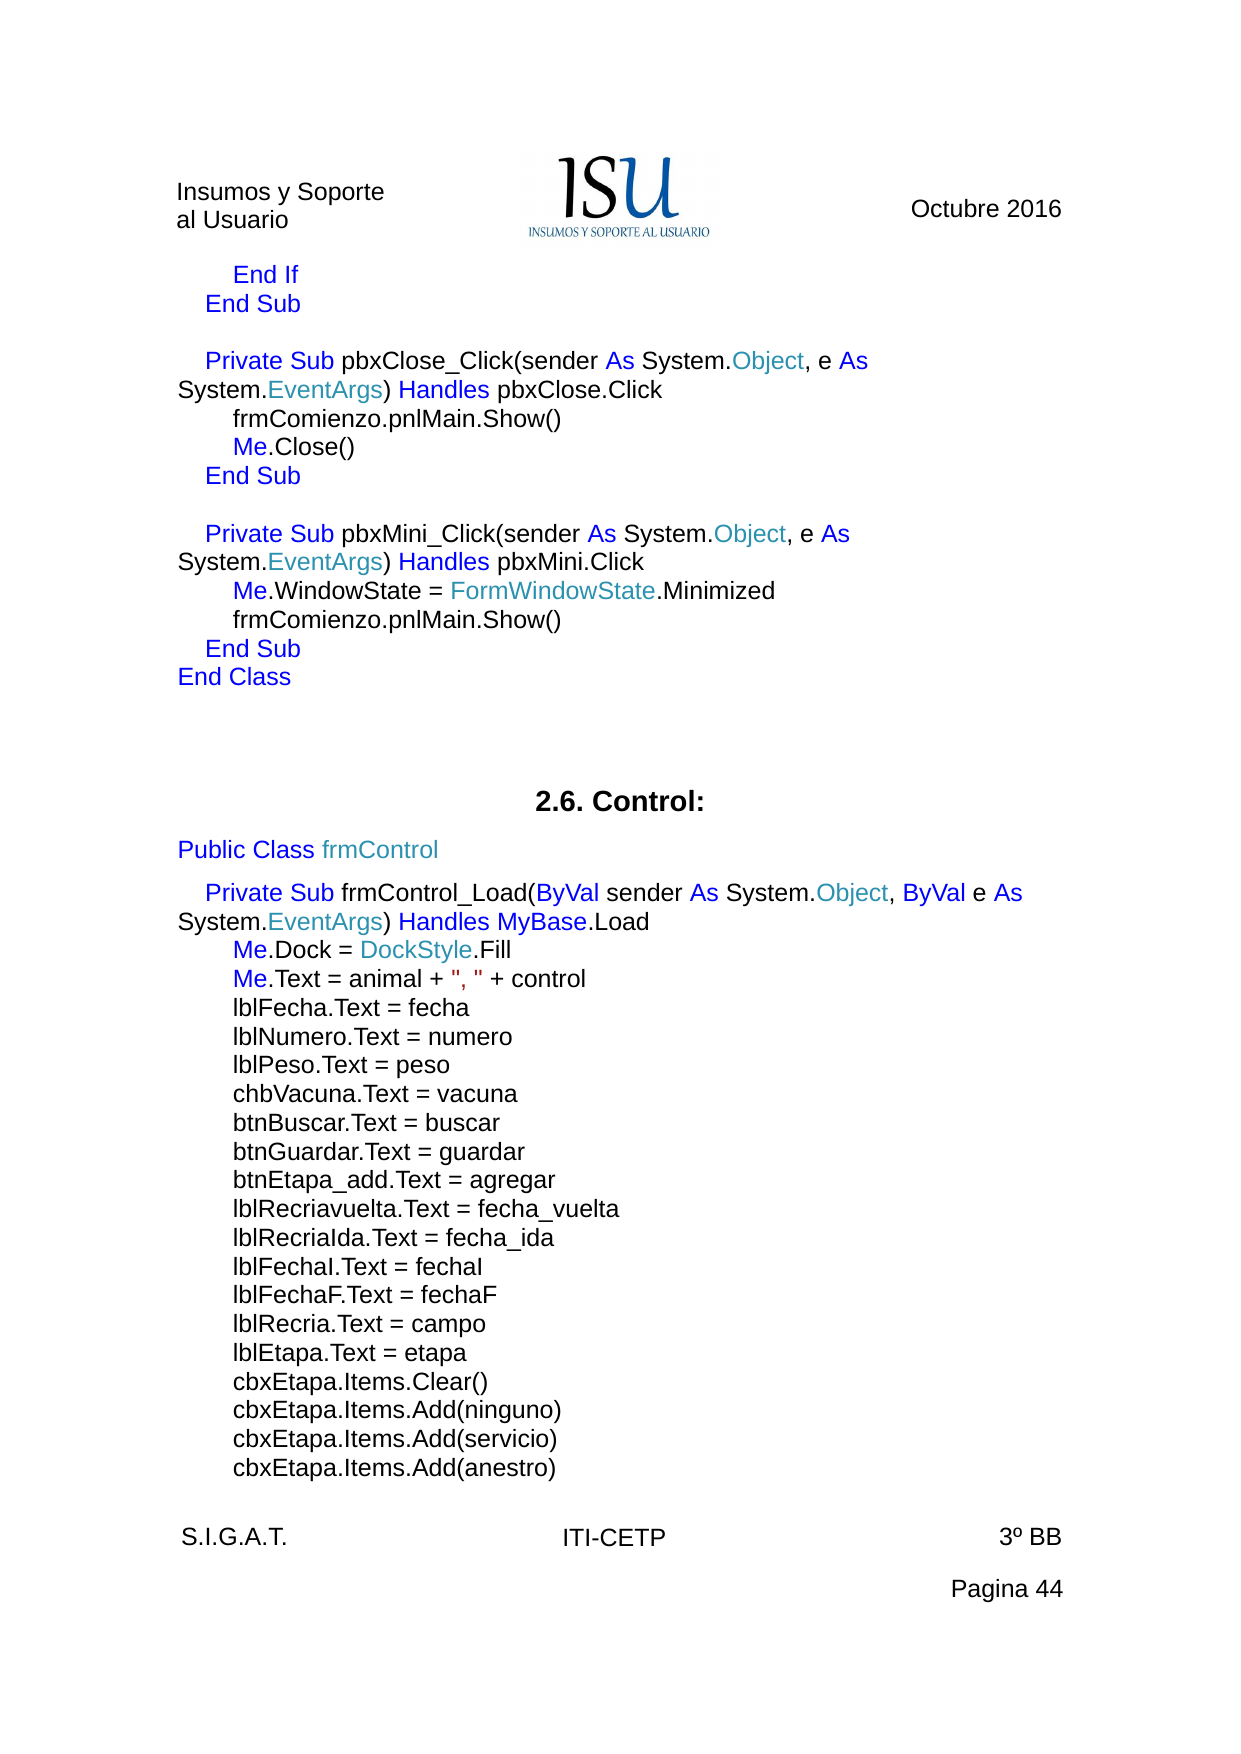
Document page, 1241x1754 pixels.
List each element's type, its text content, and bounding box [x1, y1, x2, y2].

text Private Sub frmControl_Load(ByVal sender As System.Object, ByVal e As System.EventArgs) Handles MyBase.Load [177, 878, 1063, 935]
text lblRecria.Text = campo [177, 1309, 1063, 1338]
text 2.6. Control: [177, 784, 1063, 818]
text frmComienzo.pnlMain.Show() [177, 403, 1063, 432]
text cbxEtapa.Items.Clear() [177, 1367, 1063, 1395]
text lblFecha.Text = fecha [177, 993, 1063, 1022]
text cbxEtapa.Items.Add(anestro) [177, 1453, 1063, 1482]
text btnEtapa_add.Text = agregar [177, 1165, 1063, 1194]
text Me.Close() [177, 432, 1063, 461]
text End Class [177, 662, 1063, 691]
text Me.WindowState = FormWindowState.Minimized [177, 576, 1063, 605]
text Private Sub pbxMini_Click(sender As System.Object, e As System.EventArgs) Handles pbxMini.Click [177, 518, 1063, 576]
text lblRecriaIda.Text = fecha_ida [177, 1223, 1063, 1252]
text cbxEtapa.Items.Add(ninguno) [177, 1395, 1063, 1424]
text End If [177, 260, 1063, 288]
text btnBuscar.Text = buscar [177, 1108, 1063, 1137]
text lblPeso.Text = peso [177, 1050, 1063, 1079]
text lblFechaI.Text = fechaI [177, 1252, 1063, 1280]
text End Sub [177, 288, 1063, 317]
text Private Sub pbxClose_Click(sender As System.Object, e As System.EventArgs) Handles pbxClose.Click [177, 346, 1063, 403]
text Me.Dock = DockStyle.Fill [177, 935, 1063, 964]
text End Sub [177, 461, 1063, 490]
text lblRecriavuelta.Text = fecha_vuelta [177, 1194, 1063, 1223]
text cbxEtapa.Items.Add(servicio) [177, 1424, 1063, 1453]
text lblNumero.Text = numero [177, 1022, 1063, 1050]
text Public Class frmControl [177, 835, 1063, 863]
text chbVacuna.Text = vacuna [177, 1079, 1063, 1108]
text Me.Text = animal + ", " + control [177, 964, 1063, 993]
text lblFechaF.Text = fechaF [177, 1280, 1063, 1309]
text btnGuardar.Text = guardar [177, 1137, 1063, 1165]
text End Sub [177, 633, 1063, 662]
text lblEtapa.Text = etapa [177, 1338, 1063, 1367]
text frmComienzo.pnlMain.Show() [177, 605, 1063, 633]
picture [517, 138, 723, 252]
